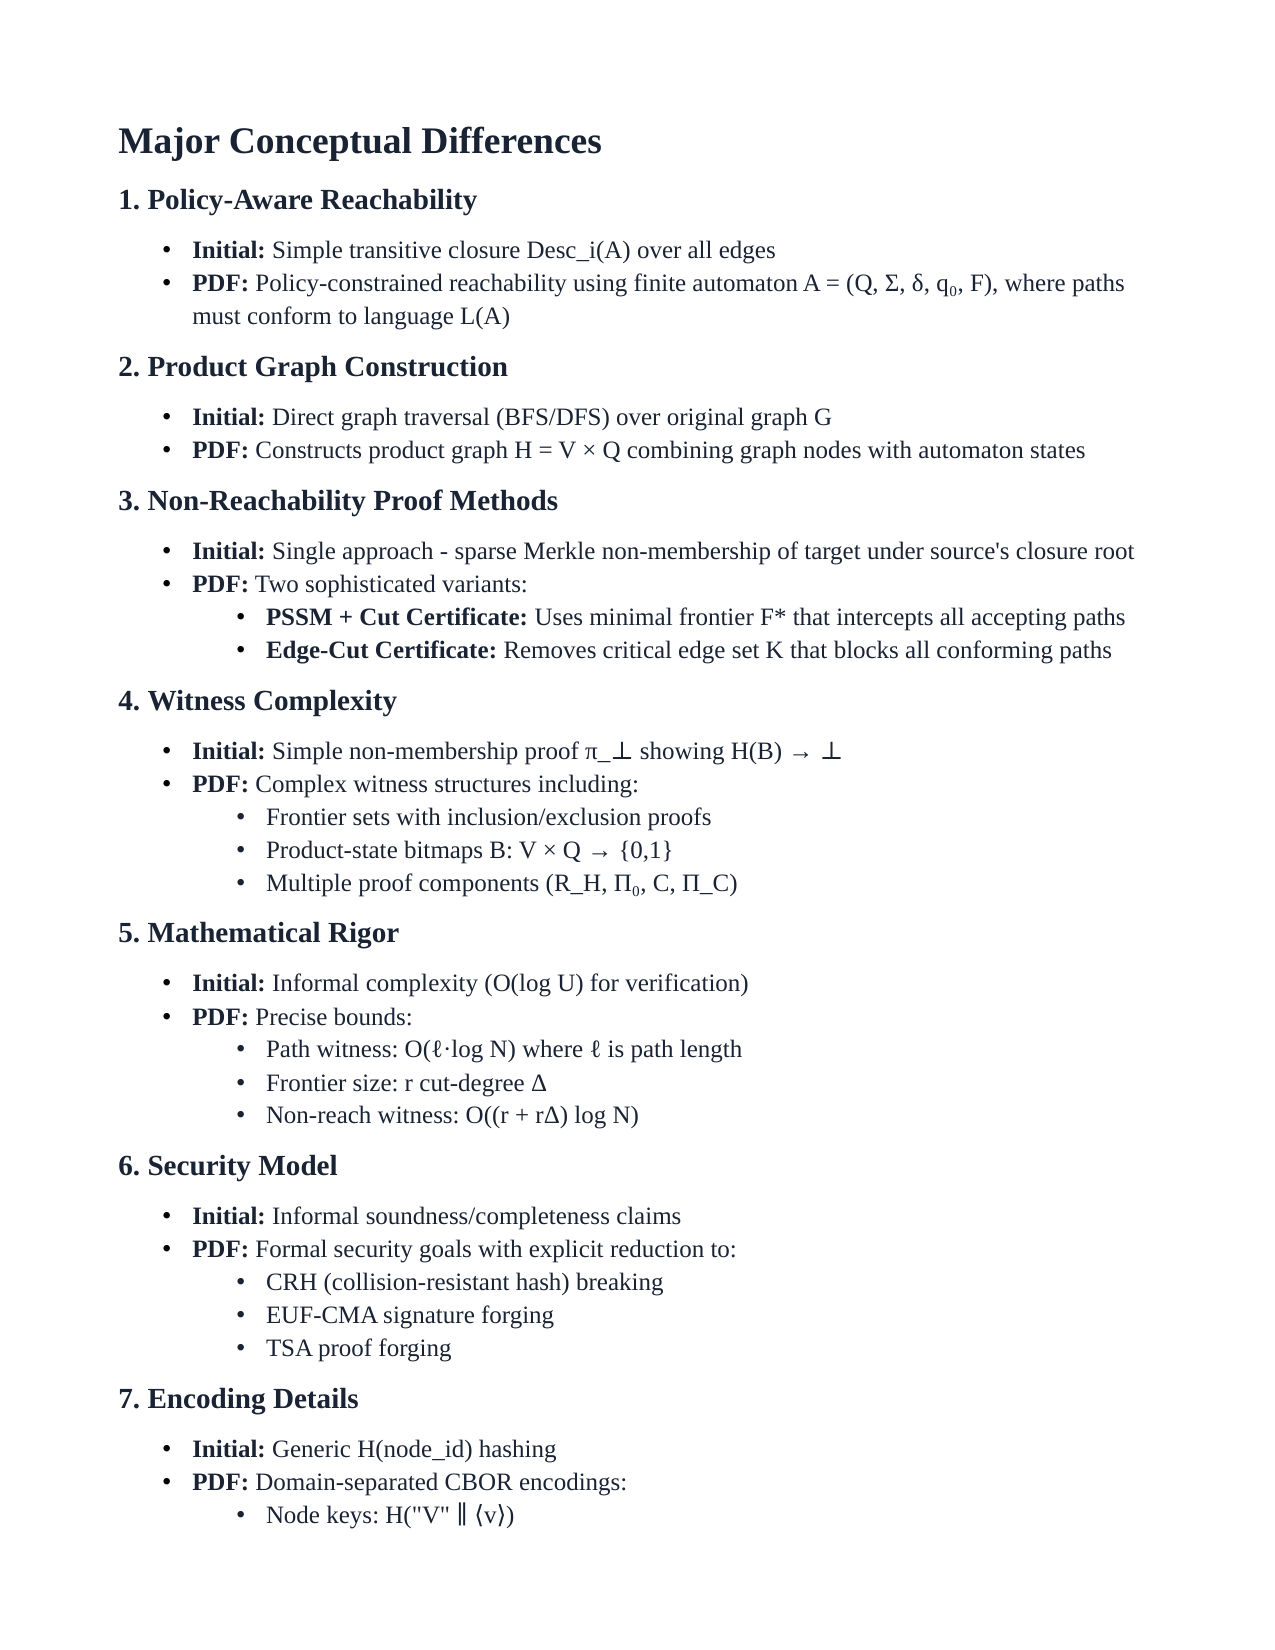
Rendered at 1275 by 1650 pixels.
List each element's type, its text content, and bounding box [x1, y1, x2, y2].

list Initial: Direct graph traversal (BFS/DFS) over original graph G [162, 402, 1157, 431]
list Product-state bitmaps B: V × Q → {0,1} [236, 835, 1157, 863]
subtitle 4. Witness Complexity [118, 683, 1157, 716]
list Initial: Generic H(node_id) hashing [162, 1434, 1157, 1463]
list TSA proof forging [236, 1333, 1157, 1362]
list Non-reach witness: O((r + rΔ) log N) [236, 1101, 1157, 1129]
subtitle 2. Product Graph Construction [118, 349, 1157, 383]
list Initial: Simple transitive closure Desc_i(A) over all edges [162, 235, 1157, 264]
list Frontier size: r cut-degree Δ [236, 1068, 1157, 1096]
list PDF: Constructs product graph H = V × Q combining graph nodes with automaton states [162, 435, 1157, 464]
list PDF: Formal security goals with explicit reduction to: [162, 1234, 1157, 1263]
list PDF: Complex witness structures including: [162, 769, 1157, 797]
list CRH (collision-resistant hash) breaking [236, 1267, 1157, 1296]
list Initial: Simple non-membership proof π_⊥ showing H(B) → ⊥ [162, 736, 1157, 764]
list PDF: Domain-separated CBOR encodings: [162, 1467, 1157, 1496]
subtitle 1. Policy-Aware Reachability [118, 182, 1157, 216]
list Path witness: O(ℓ·log N) where ℓ is path length [236, 1034, 1157, 1063]
subtitle 6. Security Model [118, 1148, 1157, 1182]
list Initial: Single approach - sparse Merkle non-membership of target under source's closure root [162, 536, 1157, 565]
list Initial: Informal complexity (O(log U) for verification) [162, 968, 1157, 997]
subtitle 7. Encoding Details [118, 1381, 1157, 1414]
list Multiple proof components (R_H, Π₀, C, Π_C) [236, 868, 1157, 897]
subtitle 3. Non-Reachability Proof Methods [118, 483, 1157, 516]
list Node keys: H("V" ∥ ⟨v⟩) [236, 1500, 1157, 1529]
list Initial: Informal soundness/completeness claims [162, 1201, 1157, 1230]
list Frontier sets with inclusion/exclusion proofs [236, 802, 1157, 831]
list PSSM + Cut Certificate: Uses minimal frontier F* that intercepts all accepting paths [236, 602, 1157, 631]
list PDF: Precise bounds: [162, 1002, 1157, 1030]
list EUF-CMA signature forging [236, 1300, 1157, 1329]
list Edge-Cut Certificate: Removes critical edge set K that blocks all conforming paths [236, 635, 1157, 664]
list PDF: Two sophisticated variants: [162, 569, 1157, 598]
list PDF: Policy-constrained reachability using finite automaton A = (Q, Σ, δ, q₀, F), where paths must conform to language L(A) [162, 268, 1157, 330]
subtitle 5. Mathematical Rigor [118, 915, 1157, 949]
subtitle Major Conceptual Differences [118, 118, 1157, 161]
